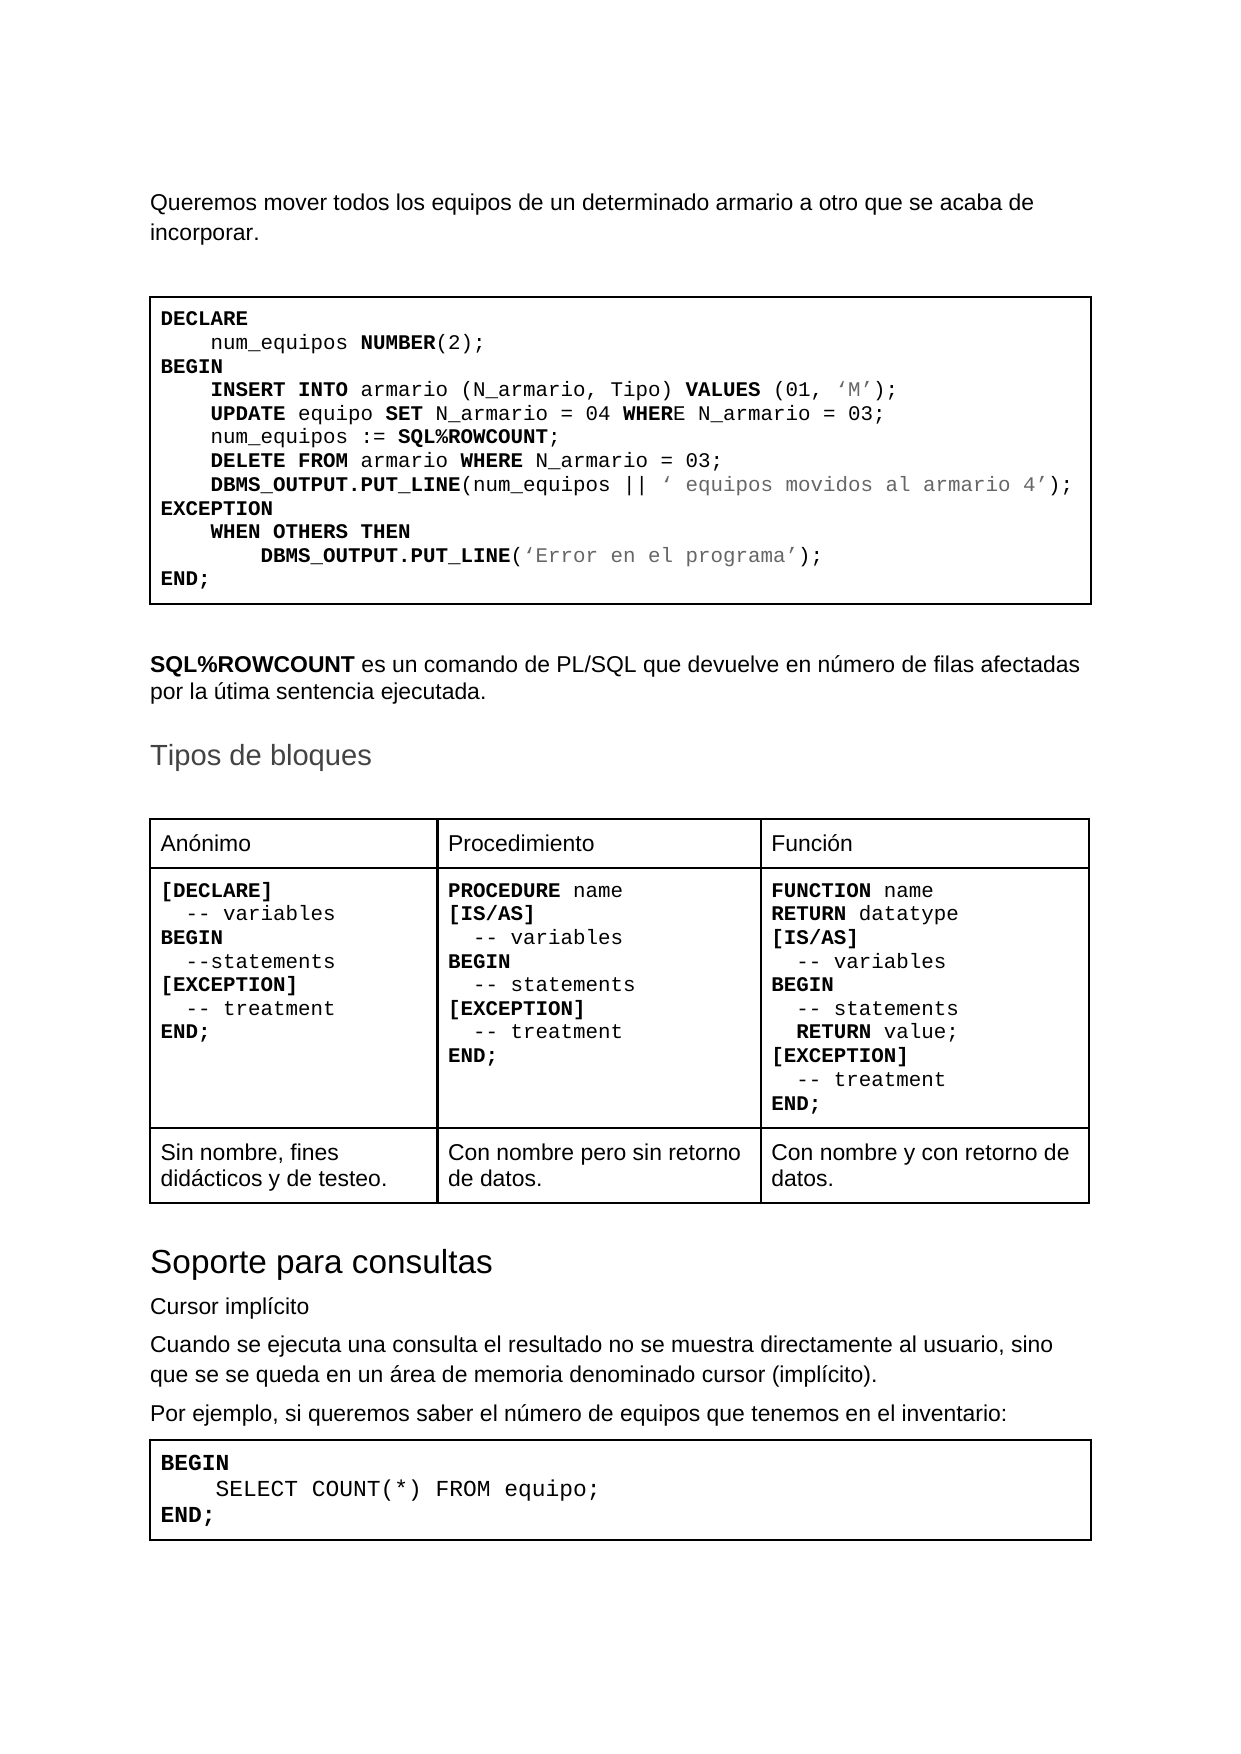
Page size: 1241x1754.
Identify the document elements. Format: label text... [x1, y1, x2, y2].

table_cell FUNCTION name RETURN datatype [IS/AS] -- variables BEGIN -- statements RETURN value; [EXCEPTION] -- treatment END; [762, 869, 1088, 1127]
text Cuando se ejecuta una consulta el resultado no se muestra directamente al usuario, sino que se se queda en un área de memoria denominado cursor (implícito). [150, 1331, 1090, 1388]
table_header Función [762, 820, 1088, 867]
table_cell PROCEDURE name [IS/AS] -- variables BEGIN -- statements [EXCEPTION] -- treatment END; [439, 869, 760, 1127]
table_cell [DECLARE] -- variables BEGIN --statements [EXCEPTION] -- treatment END; [151, 869, 436, 1127]
table_cell Sin nombre, fines didácticos y de testeo. [151, 1129, 436, 1202]
text SQL%ROWCOUNT es un comando de PL/SQL que devuelve en número de filas afectadas por la útima sentencia ejecutada. [150, 651, 1090, 704]
table_cell Con nombre pero sin retorno de datos. [439, 1129, 760, 1202]
text Cursor implícito [150, 1293, 1090, 1319]
table_header Anónimo [151, 820, 436, 867]
text Por ejemplo, si queremos saber el número de equipos que tenemos en el inventario: [150, 1400, 1090, 1426]
subtitle Tipos de bloques [150, 737, 1090, 771]
text Queremos mover todos los equipos de un determinado armario a otro que se acaba de incorporar. [150, 188, 1090, 245]
subtitle Soporte para consultas [150, 1242, 1090, 1280]
table_header BEGIN SELECT COUNT(*) FROM equipo; END; [151, 1441, 1090, 1539]
table_cell Con nombre y con retorno de datos. [762, 1129, 1088, 1202]
table_header Procedimiento [439, 820, 760, 867]
table_header DECLARE num_equipos NUMBER(2); BEGIN INSERT INTO armario (N_armario, Tipo) VALUES (01, ‘M’); UPDATE equipo SET N_armario = 04 WHERE N_armario = 03; num_equipos := SQL%ROWCOUNT; DELETE FROM armario WHERE N_armario = 03; DBMS_OUTPUT.PUT_LINE(num_equipos || ‘ equipos movidos al armario 4’); EXCEPTION WHEN OTHERS THEN DBMS_OUTPUT.PUT_LINE(‘Error en el programa’); END; [151, 298, 1090, 602]
